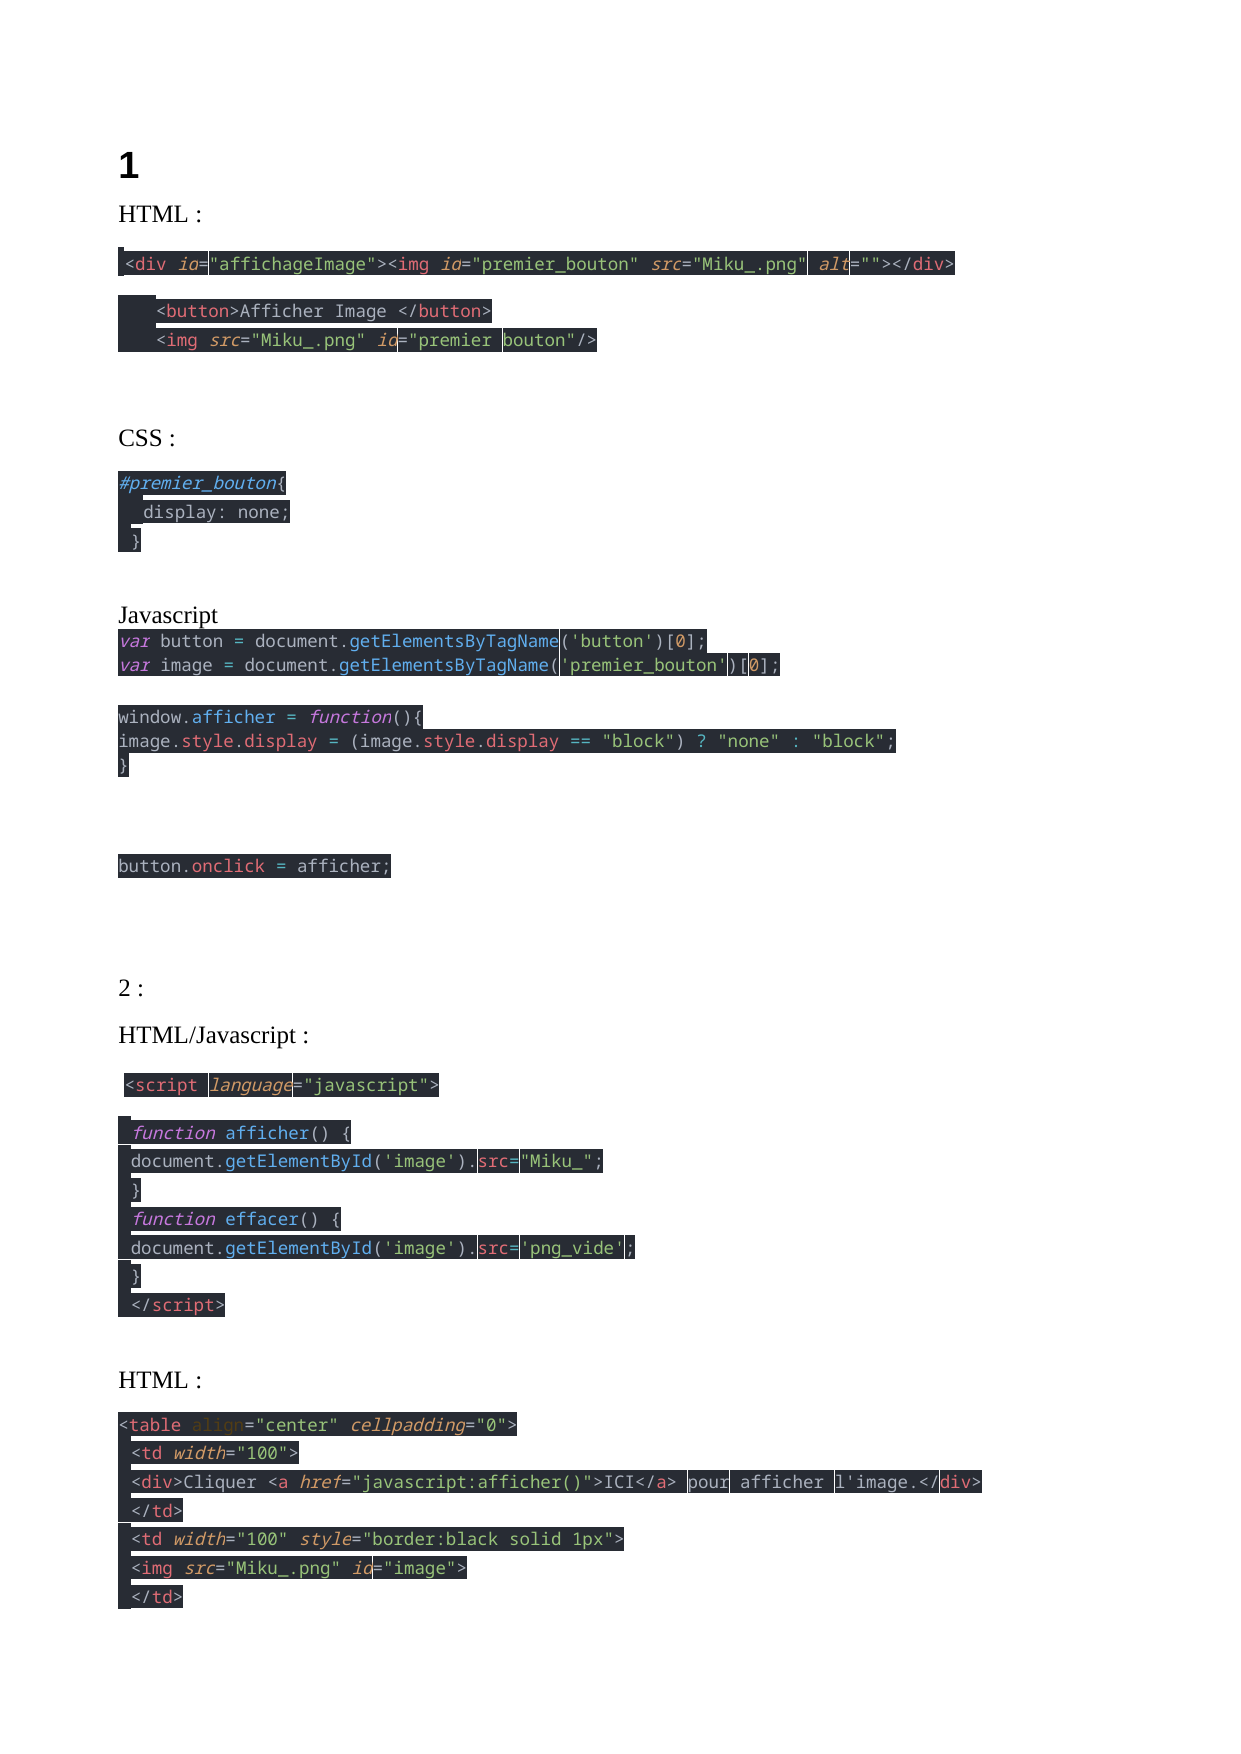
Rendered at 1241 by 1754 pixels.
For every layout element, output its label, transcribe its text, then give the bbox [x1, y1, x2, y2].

text <div>Cliquer <a href="javascript:afficher()">ICI</a> pour afficher l'image.</div> [118, 1465, 1122, 1494]
text HTML/Javascript : [118, 1021, 1122, 1049]
text CSS : [118, 423, 1122, 452]
text Javascript [118, 600, 1122, 629]
subtitle 1 [118, 143, 1122, 187]
text <div id="affichageImage"><img id="premier_bouton" src="Miku_.png" alt=""></div> [118, 247, 1122, 276]
text var button = document.getElementsByTagName('button')[0]; [118, 629, 1122, 653]
text image.style.display = (image.style.display == "block") ? "none" : "block"; [118, 729, 1122, 753]
text <td width="100"> [118, 1436, 1122, 1465]
text </td> [118, 1494, 1122, 1522]
text document.getElementById('image').src="Miku_"; [118, 1144, 1122, 1173]
text document.getElementById('image').src='png_vide'; [118, 1231, 1122, 1259]
text } [118, 753, 1122, 777]
text } [118, 1259, 1122, 1288]
text <script language="javascript"> [118, 1068, 1122, 1097]
text </td> [118, 1580, 1122, 1609]
text var image = document.getElementsByTagName('premier_bouton')[0]; [118, 653, 1122, 676]
text display: none; [118, 495, 1122, 524]
text function afficher() { [118, 1116, 1122, 1144]
text HTML : [118, 1365, 1122, 1393]
text <td width="100" style="border:black solid 1px"> [118, 1522, 1122, 1551]
text <img src="Miku_.png" id="image"> [118, 1551, 1122, 1580]
text <button>Afficher Image </button> [118, 294, 1122, 323]
text function effacer() { [118, 1202, 1122, 1231]
text <table align="center" cellpadding="0"> [118, 1412, 1122, 1436]
text </script> [118, 1288, 1122, 1317]
text } [118, 524, 1122, 552]
text window.afficher = function(){ [118, 705, 1122, 729]
text HTML : [118, 199, 1122, 228]
text <img src="Miku_.png" id="premier bouton"/> [118, 323, 1122, 352]
text 2 : [118, 973, 1122, 1002]
text } [118, 1173, 1122, 1202]
text #premier_bouton{ [118, 471, 1122, 495]
text button.onclick = afficher; [118, 854, 1122, 878]
